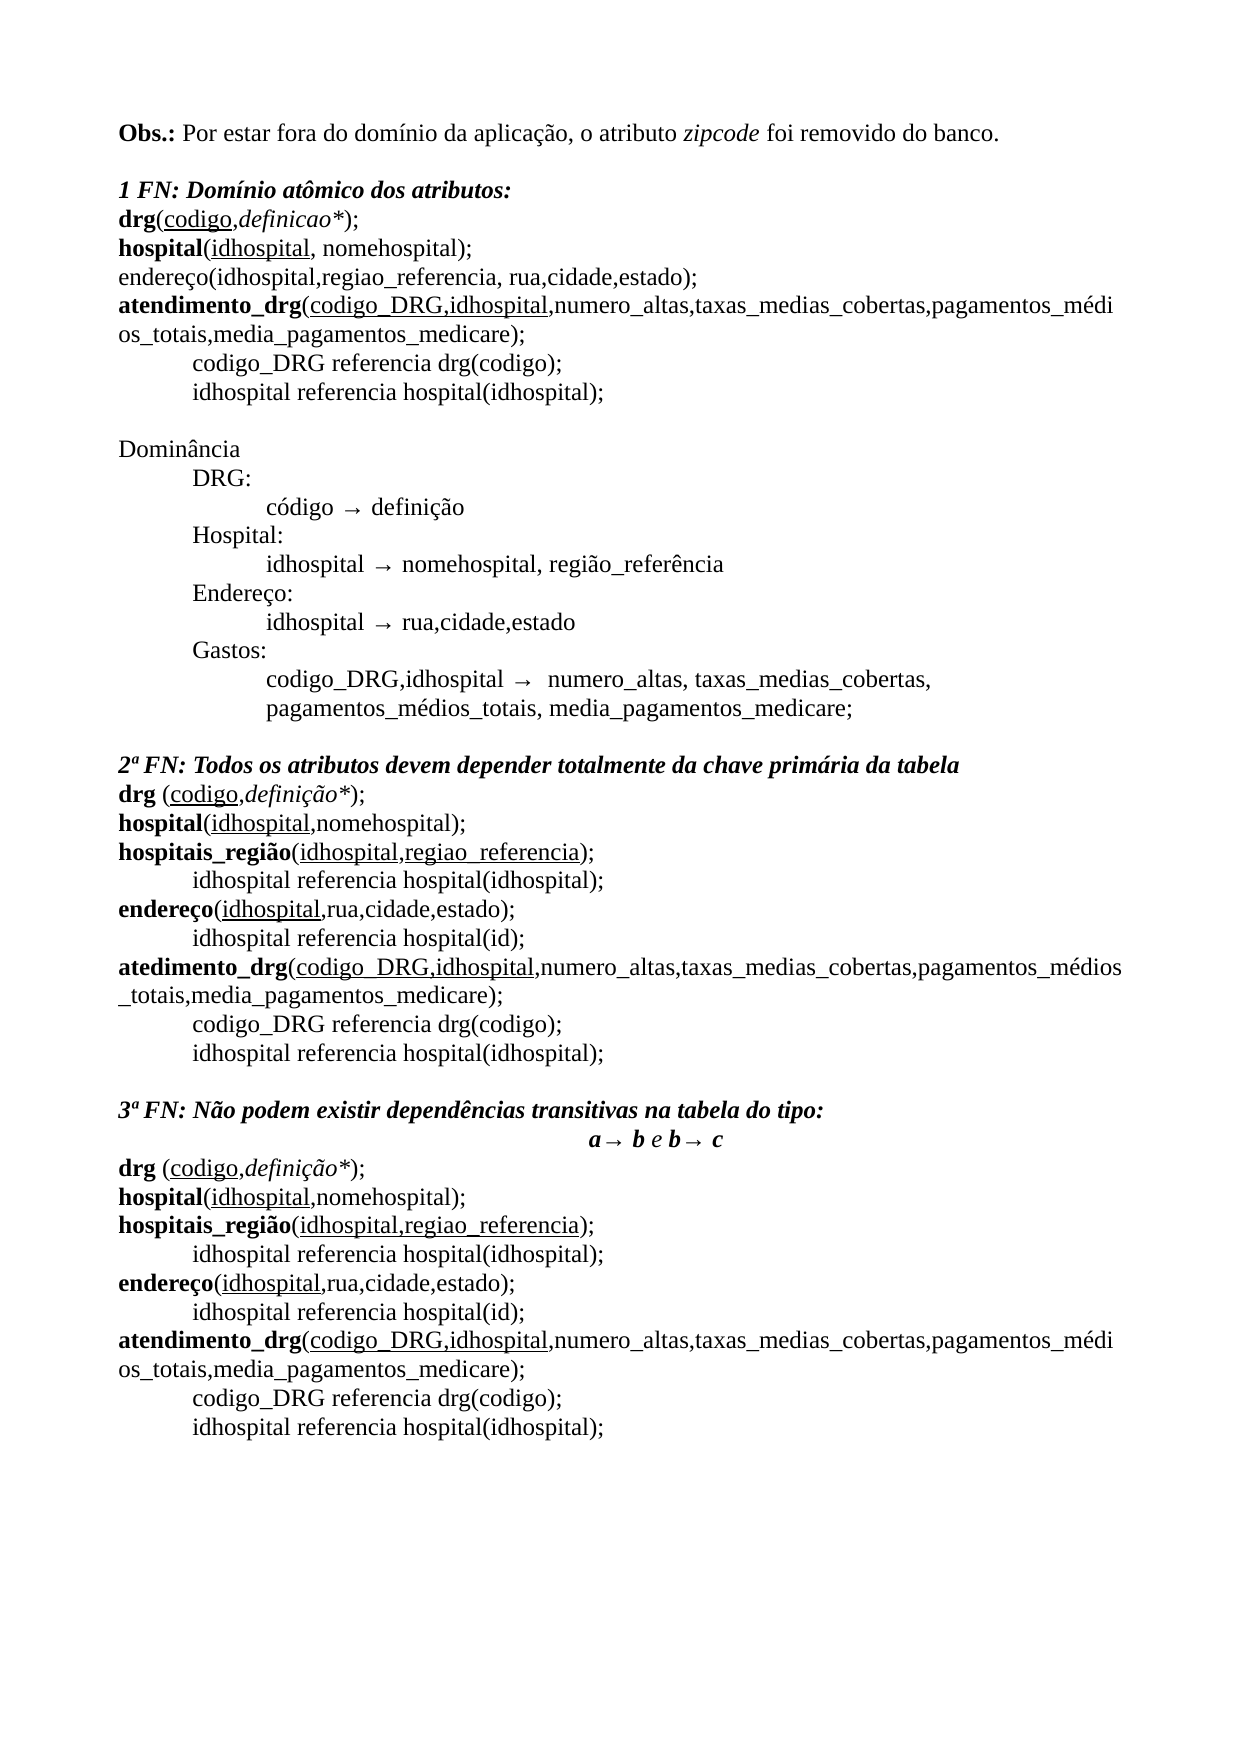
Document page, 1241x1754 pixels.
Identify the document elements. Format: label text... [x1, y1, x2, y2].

text codigo_DRG,idhospital → numero_altas, taxas_medias_cobertas, pagamentos_médios_totais, media_pagamentos_medicare; [118, 664, 1122, 722]
text idhospital → rua,cidade,estado [118, 607, 1122, 636]
text código → definição [118, 492, 1122, 521]
text Dominância [118, 434, 1122, 463]
text atendimento_drg(codigo_DRG,idhospital,numero_altas,taxas_medias_cobertas,pagamentos_médios_totais,media_pagamentos_medicare); [118, 1326, 1122, 1383]
text drg(codigo,definicao*); [118, 204, 1122, 233]
text idhospital referencia hospital(idhospital); [118, 1239, 1122, 1268]
text endereço(idhospital,rua,cidade,estado); [118, 894, 1122, 923]
text 2ª FN: Todos os atributos devem depender totalmente da chave primária da tabela [118, 751, 1122, 779]
text 3ª FN: Não podem existir dependências transitivas na tabela do tipo: [118, 1096, 1122, 1124]
text endereço(idhospital,regiao_referencia, rua,cidade,estado); atendimento_drg(codigo_DRG,idhospital,numero_altas,taxas_medias_cobertas,pagamentos_médios_totais,media_pagamentos_medicare); [118, 262, 1122, 348]
text codigo_DRG referencia drg(codigo); [118, 348, 1122, 377]
text Endereço: [118, 578, 1122, 607]
text idhospital referencia hospital(idhospital); [118, 1412, 1122, 1441]
text DRG: [118, 463, 1122, 492]
text Gastos: [118, 636, 1122, 664]
text Hospital: [118, 521, 1122, 549]
text drg (codigo,definição*); [118, 1153, 1122, 1182]
text endereço(idhospital,rua,cidade,estado); [118, 1268, 1122, 1297]
text hospitais_região(idhospital,regiao_referencia); [118, 837, 1122, 866]
text hospitais_região(idhospital,regiao_referencia); [118, 1211, 1122, 1239]
text idhospital referencia hospital(idhospital); [118, 377, 1122, 406]
text atedimento_drg(codigo_DRG,idhospital,numero_altas,taxas_medias_cobertas,pagamentos_médios_totais,media_pagamentos_medicare); [118, 952, 1122, 1009]
text idhospital referencia hospital(id); [118, 1297, 1122, 1326]
text codigo_DRG referencia drg(codigo); [118, 1383, 1122, 1412]
text Obs.: Por estar fora do domínio da aplicação, o atributo zipcode foi removido do banco. [118, 118, 1122, 147]
text codigo_DRG referencia drg(codigo); [118, 1009, 1122, 1038]
text hospital(idhospital,nomehospital); [118, 1182, 1122, 1211]
text hospital(idhospital, nomehospital); [118, 233, 1122, 262]
text idhospital → nomehospital, região_referência [118, 549, 1122, 578]
text drg (codigo,definição*); [118, 779, 1122, 808]
text idhospital referencia hospital(idhospital); [118, 1038, 1122, 1067]
text hospital(idhospital,nomehospital); [118, 808, 1122, 837]
text idhospital referencia hospital(idhospital); [118, 866, 1122, 894]
text 1 FN: Domínio atômico dos atributos: [118, 176, 1122, 204]
text idhospital referencia hospital(id); [118, 923, 1122, 952]
text a→ b e b→ c [118, 1124, 1122, 1153]
